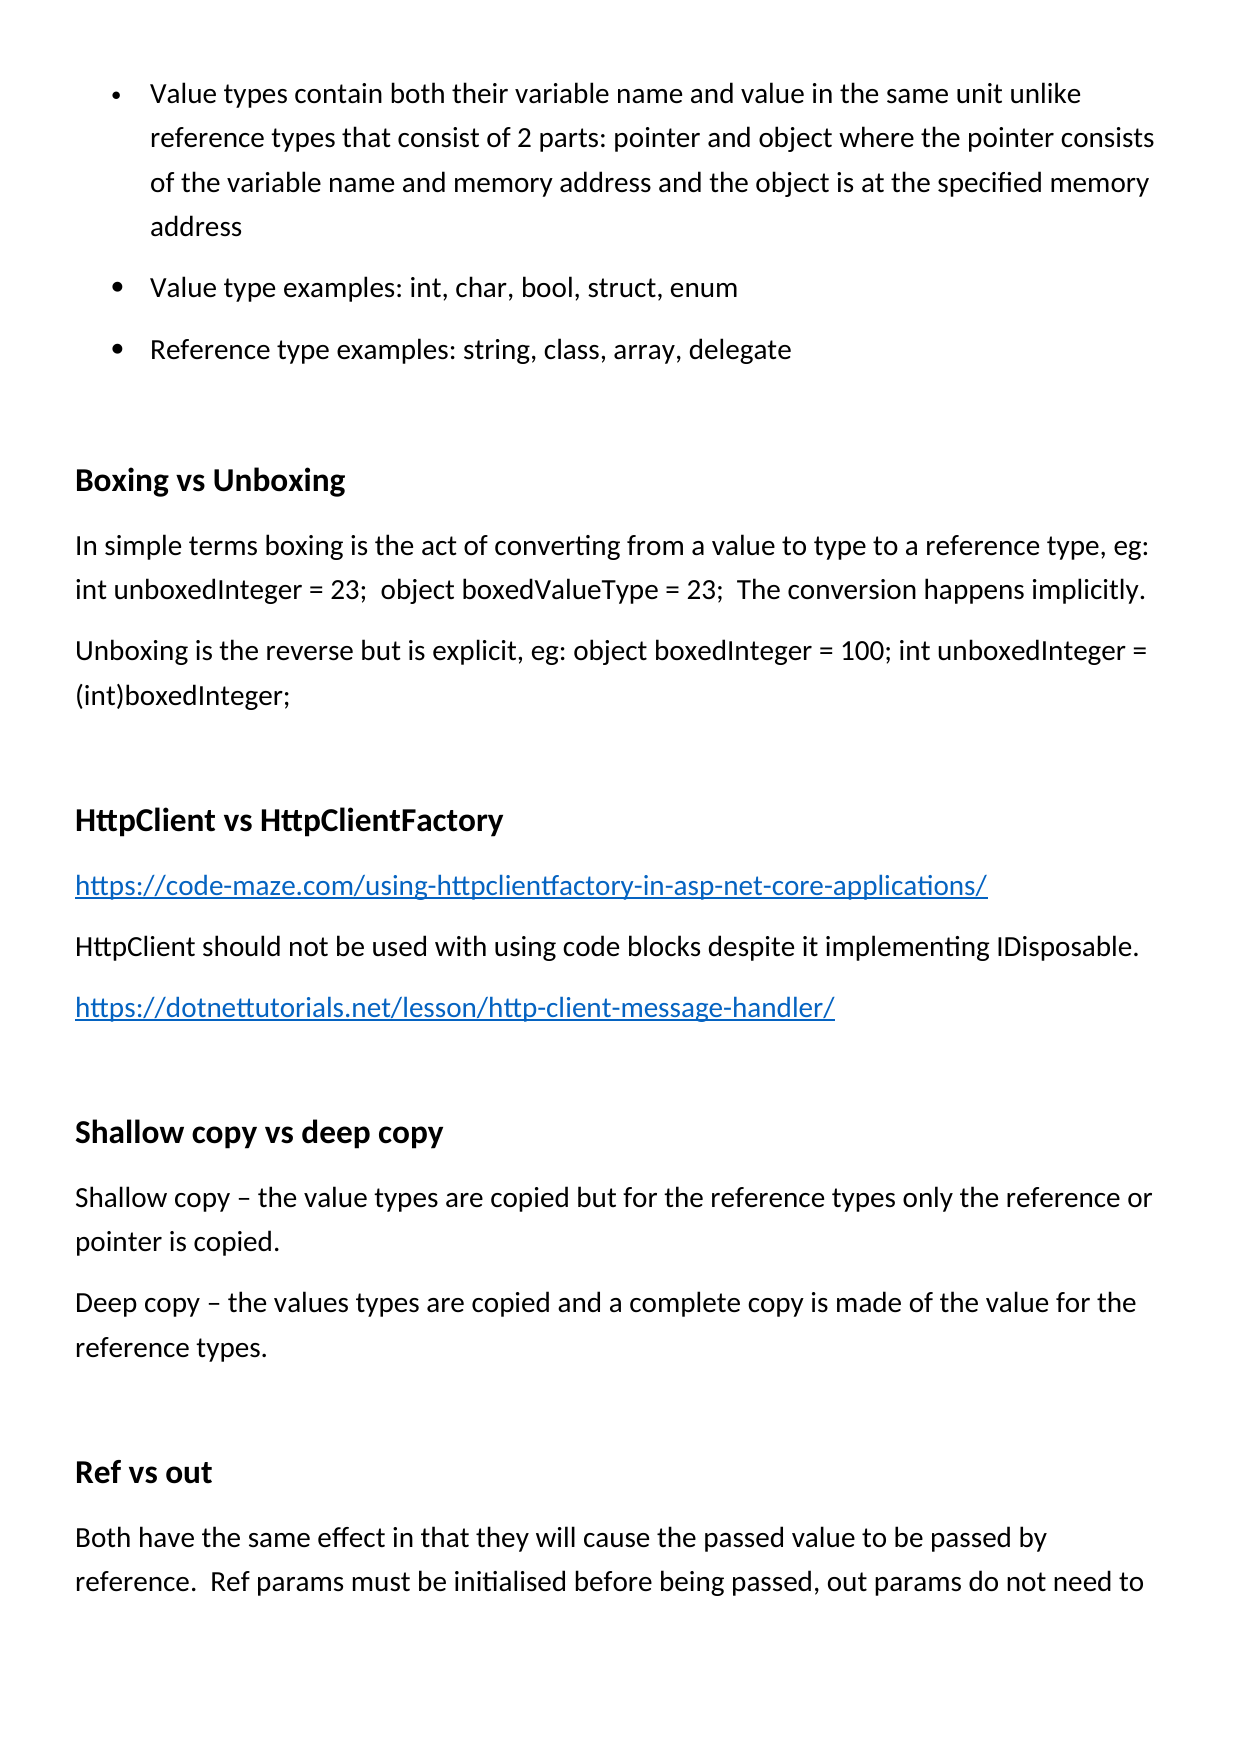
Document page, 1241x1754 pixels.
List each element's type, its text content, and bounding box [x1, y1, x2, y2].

text Deep copy – the values types are copied and a complete copy is made of the value for the reference types. [75, 1284, 1165, 1364]
text Shallow copy vs deep copy [75, 1111, 1165, 1152]
list Value type examples: int, char, bool, struct, enum [112, 269, 1165, 305]
text Boxing vs Unboxing [75, 459, 1165, 500]
list Value types contain both their variable name and value in the same unit unlike reference types that consist of 2 parts: pointer and object where the pointer consists of the variable name and memory address and the object is at the specified memory address [112, 75, 1165, 244]
text Unboxing is the reverse but is explicit, eg: object boxedInteger = 100; int unboxedInteger = (int)boxedInteger; [75, 632, 1165, 713]
text HttpClient vs HttpClientFactory [75, 799, 1165, 840]
text https://code-maze.com/using-httpclientfactory-in-asp-net-core-applications/ [75, 867, 1165, 902]
text HttpClient should not be used with using code blocks despite it implementing IDisposable. [75, 928, 1165, 963]
text Ref vs out [75, 1451, 1165, 1492]
list Reference type examples: string, class, array, delegate [112, 331, 1165, 366]
text https://dotnettutorials.net/lesson/http-client-message-handler/ [75, 989, 1165, 1025]
text In simple terms boxing is the act of converting from a value to type to a reference type, eg: int unboxedInteger = 23; object boxedValueType = 23; The conversion happens implicitly. [75, 527, 1165, 607]
text Shallow copy – the value types are copied but for the reference types only the reference or pointer is copied. [75, 1179, 1165, 1259]
text Both have the same effect in that they will cause the passed value to be passed by reference. Ref params must be initialised before being passed, out params do not need to [75, 1519, 1165, 1599]
